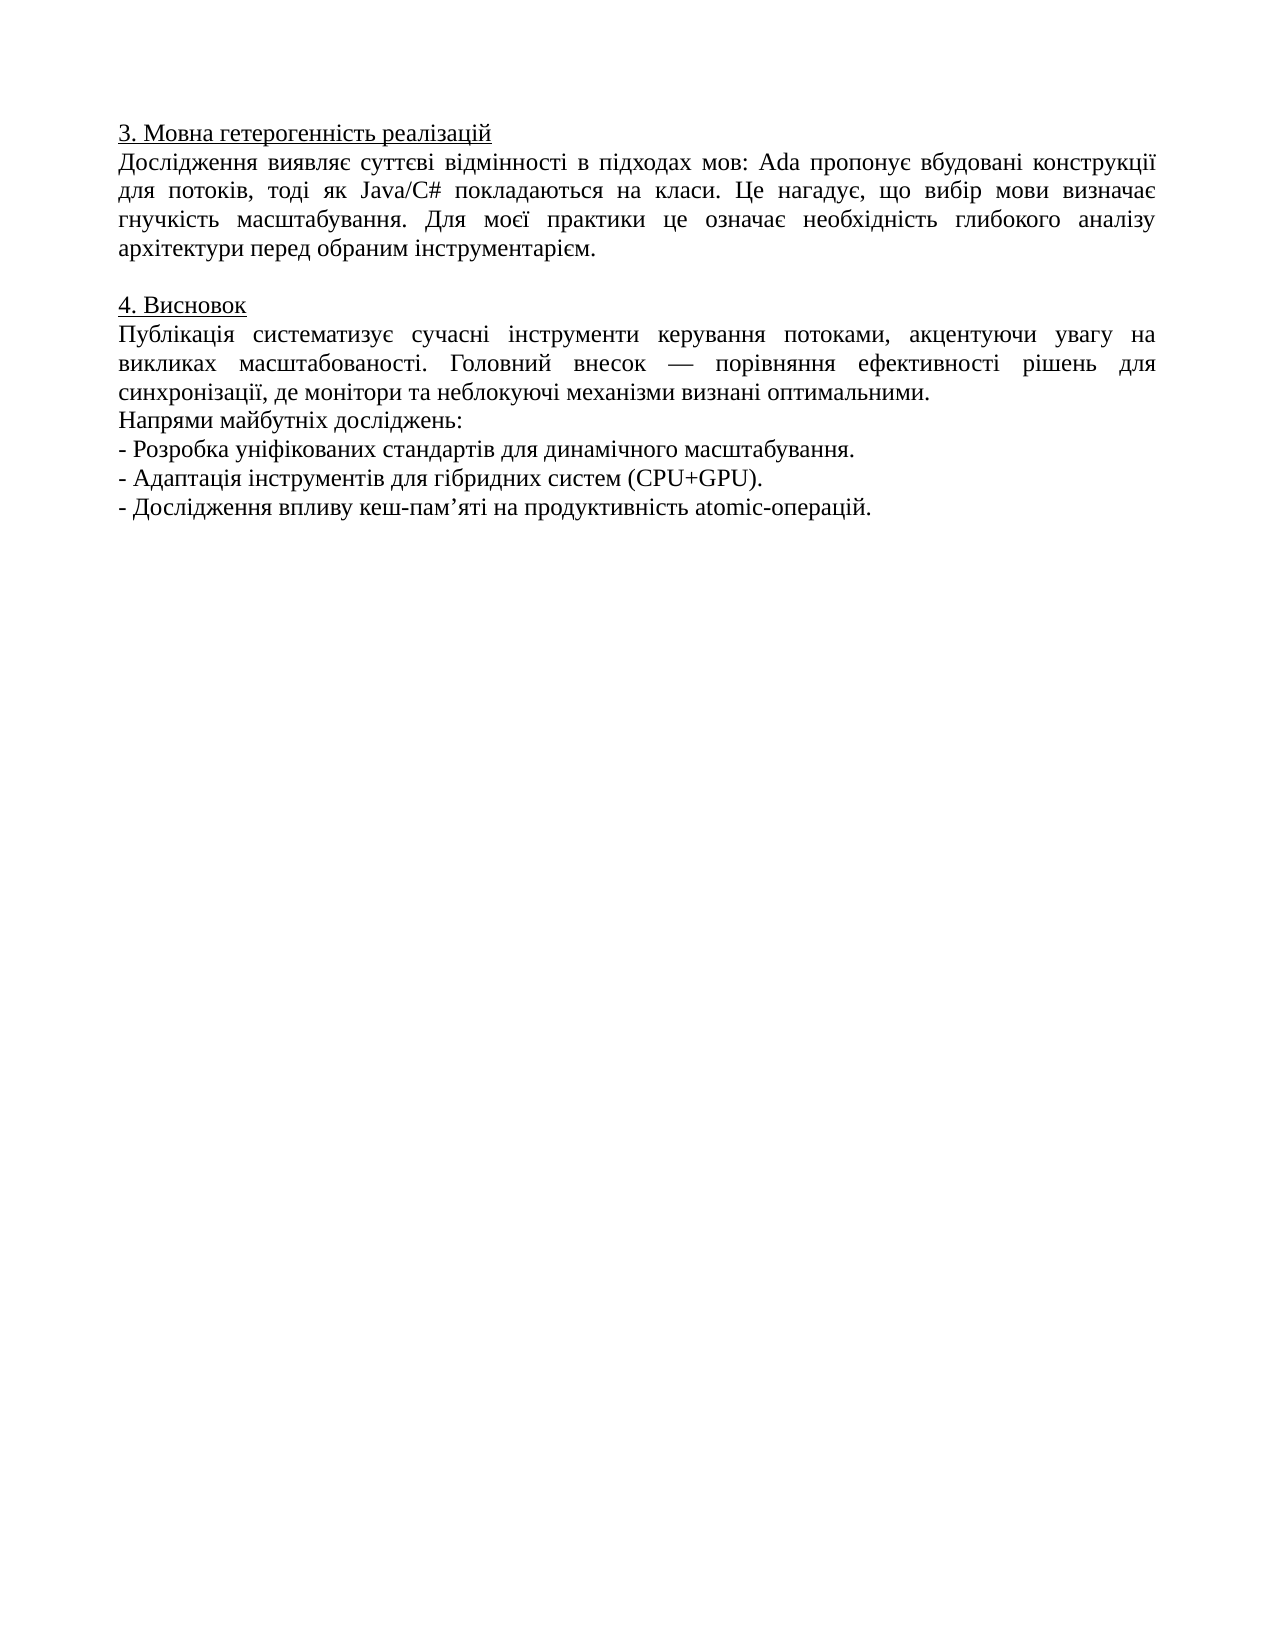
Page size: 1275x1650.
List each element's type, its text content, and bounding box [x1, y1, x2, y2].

text Публікація систематизує сучасні інструменти керування потоками, акцентуючи увагу на викликах масштабованості. Головний внесок — порівняння ефективності рішень для синхронізації, де монітори та неблокуючі механізми визнані оптимальними. [118, 319, 1157, 406]
text 4. Висновок [118, 291, 1157, 319]
text - Адаптація інструментів для гібридних систем (CPU+GPU). [118, 463, 1157, 492]
text - Розробка уніфікованих стандартів для динамічного масштабування. [118, 434, 1157, 463]
text Дослідження виявляє суттєві відмінності в підходах мов: Ada пропонує вбудовані конструкції для потоків, тоді як Java/C# покладаються на класи. Це нагадує, що вибір мови визначає гнучкість масштабування. Для моєї практики це означає необхідність глибокого аналізу архітектури перед обраним інструментарієм. [118, 147, 1157, 262]
text Напрями майбутніх досліджень: [118, 406, 1157, 434]
text 3. Мовна гетерогенність реалізацій [118, 118, 1157, 147]
text - Дослідження впливу кеш-пам’яті на продуктивність atomic-операцій. [118, 492, 1157, 521]
